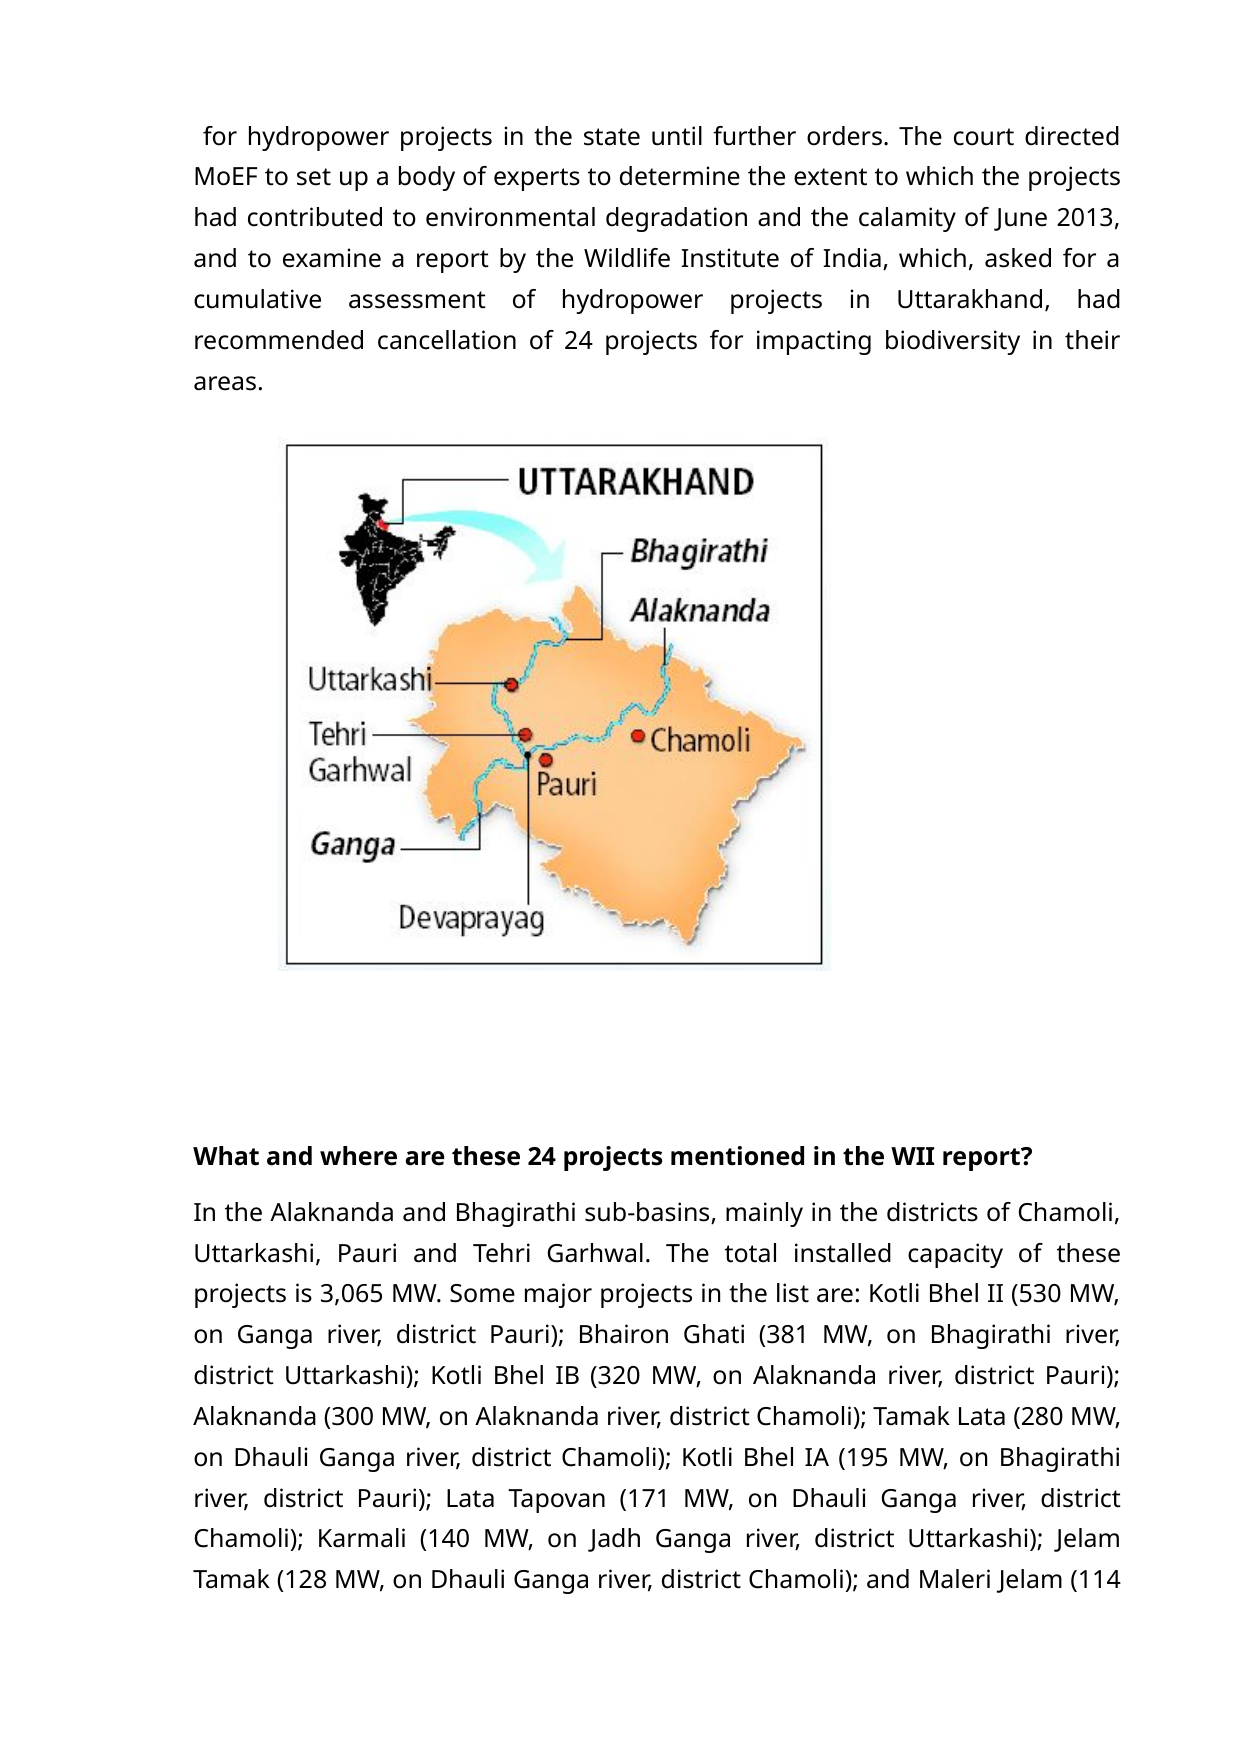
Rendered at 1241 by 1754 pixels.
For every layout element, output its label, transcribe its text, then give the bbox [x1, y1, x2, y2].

list In the Alaknanda and Bhagirathi sub-basins, mainly in the districts of Chamoli, Uttarkashi, Pauri and Tehri Garhwal. The total installed capacity of these projects is 3,065 MW. Some major projects in the list are: Kotli Bhel II (530 MW, on Ganga river, district Pauri); Bhairon Ghati (381 MW, on Bhagirathi river, district Uttarkashi); Kotli Bhel IB (320 MW, on Alaknanda river, district Pauri); Alaknanda (300 MW, on Alaknanda river, district Chamoli); Tamak Lata (280 MW, on Dhauli Ganga river, district Chamoli); Kotli Bhel IA (195 MW, on Bhagirathi river, district Pauri); Lata Tapovan (171 MW, on Dhauli Ganga river, district Chamoli); Karmali (140 MW, on Jadh Ganga river, district Uttarkashi); Jelam Tamak (128 MW, on Dhauli Ganga river, district Chamoli); and Maleri Jelam (114 [156, 1194, 1122, 1596]
list for hydropower projects in the state until further orders. The court directed MoEF to set up a body of experts to determine the extent to which the projects had contributed to environmental degradation and the calamity of June 2013, and to examine a report by the Wildlife Institute of India, which, asked for a cumulative assessment of hydropower projects in Uttarakhand, had recommended cancellation of 24 projects for impacting biodiversity in their areas. [156, 118, 1122, 397]
list What and where are these 24 projects mentioned in the WII report? [156, 1139, 1122, 1173]
picture [277, 437, 832, 971]
